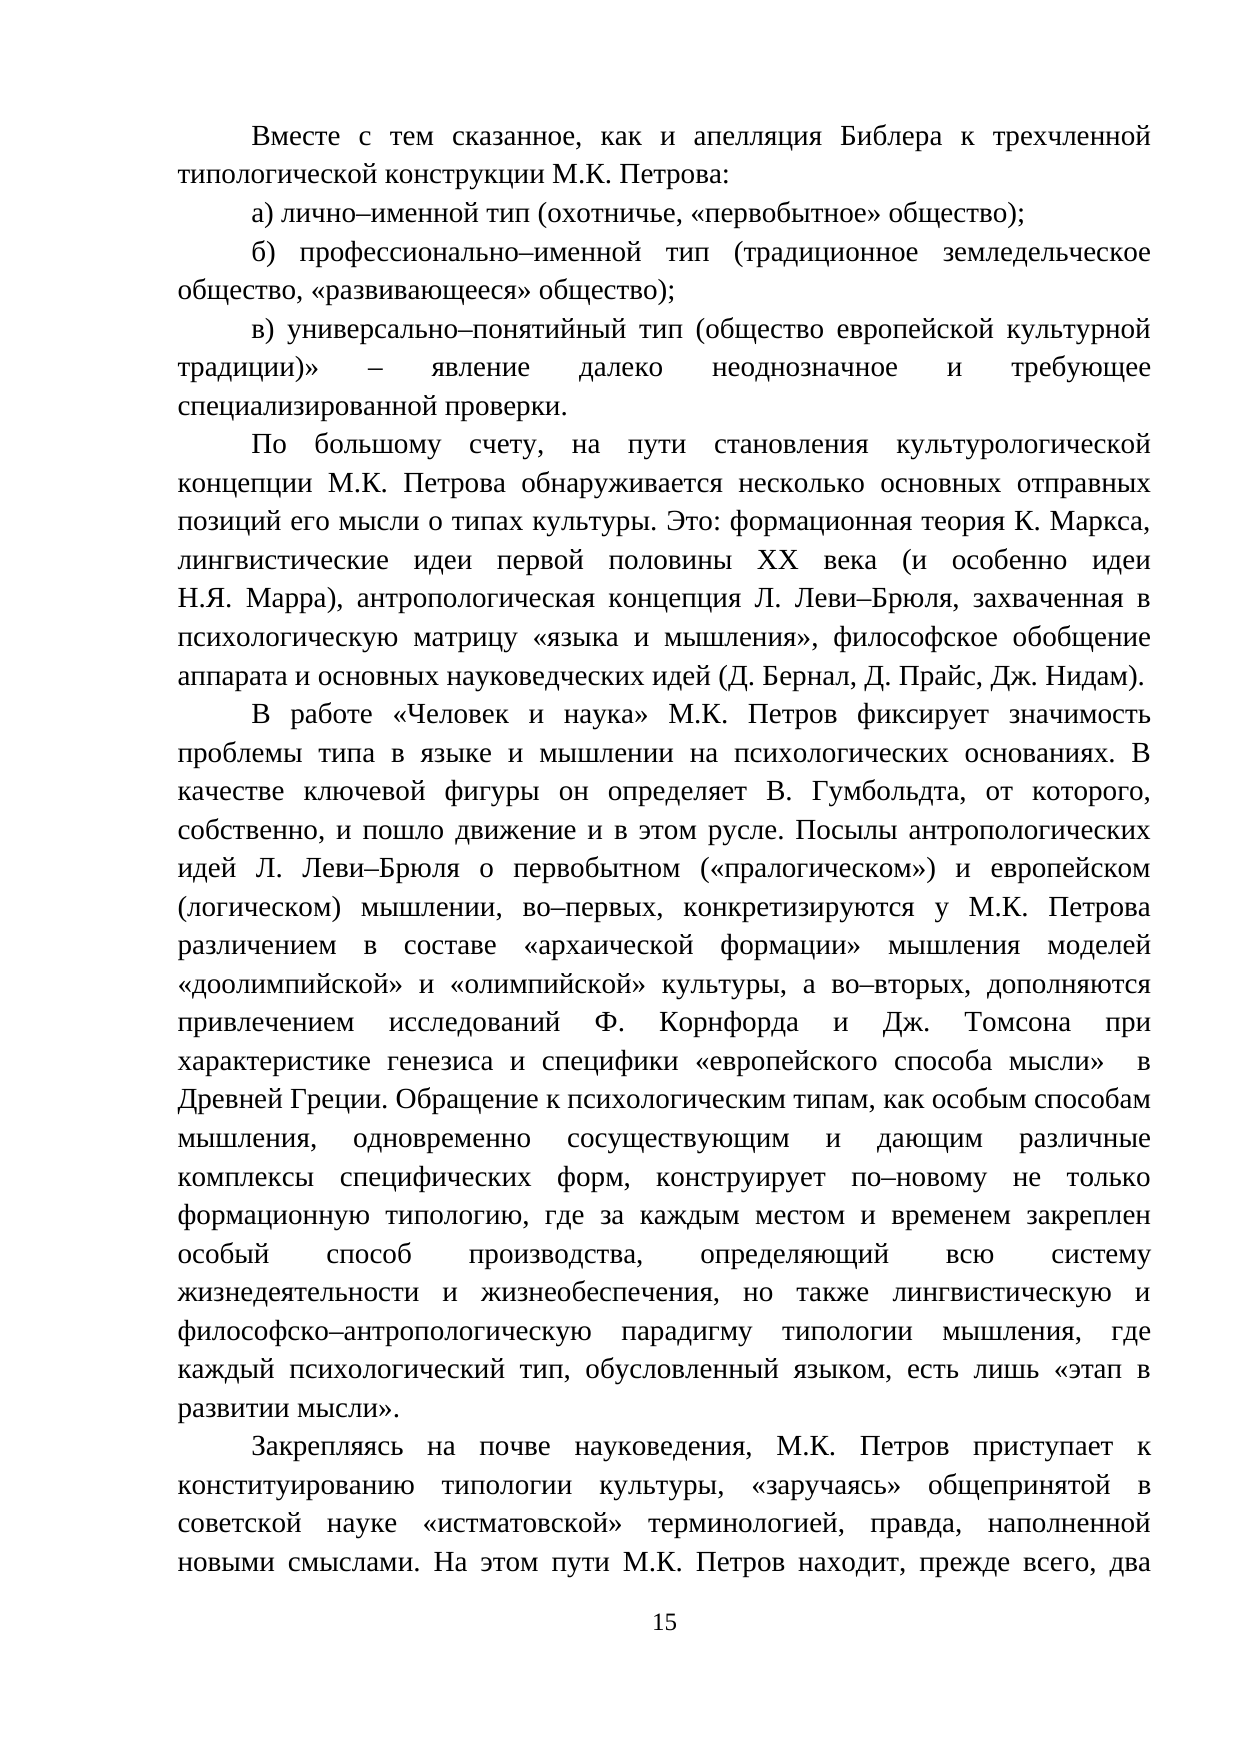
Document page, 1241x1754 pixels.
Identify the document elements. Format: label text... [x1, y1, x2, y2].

text б) профессионально–именной тип (традиционное земледельческое общество, «развивающееся» общество); [177, 234, 1152, 306]
text По большому счету, на пути становления культурологической концепции М.К. Петрова обнаруживается несколько основных отправных позиций его мысли о типах культуры. Это: формационная теория К. Маркса, лингвистические идеи первой половины ХХ века (и особенно идеи Н.Я. Марра), антропологическая концепция Л. Леви–Брюля, захваченная в психологическую матрицу «языка и мышления», философское обобщение аппарата и основных науковедческих идей (Д. Бернал, Д. Прайс, Дж. Нидам). [177, 426, 1152, 691]
text Закрепляясь на почве науковедения, М.К. Петров приступает к конституированию типологии культуры, «заручаясь» общепринятой в советской науке «истматовской» терминологией, правда, наполненной новыми смыслами. На этом пути М.К. Петров находит, прежде всего, два [177, 1428, 1152, 1578]
text в) универсально–понятийный тип (общество европейской культурной традиции)» – явление далеко неоднозначное и требующее специализированной проверки. [177, 311, 1152, 421]
text а) лично–именной тип (охотничье, «первобытное» общество); [177, 195, 1152, 229]
text Вместе с тем сказанное, как и апелляция Библера к трехчленной типологической конструкции М.К. Петрова: [177, 118, 1152, 190]
text В работе «Человек и наука» М.К. Петров фиксирует значимость проблемы типа в языке и мышлении на психологических основаниях. В качестве ключевой фигуры он определяет В. Гумбольдта, от которого, собственно, и пошло движение и в этом русле. Посылы антропологических идей Л. Леви–Брюля о первобытном («пралогическом») и европейском (логическом) мышлении, во–первых, конкретизируются у М.К. Петрова различением в составе «архаической формации» мышления моделей «доолимпийской» и «олимпийской» культуры, а во–вторых, дополняются привлечением исследований Ф. Корнфорда и Дж. Томсона при характеристике генезиса и специфики «европейского способа мысли» в Древней Греции. Обращение к психологическим типам, как особым способам мышления, одновременно сосуществующим и дающим различные комплексы специфических форм, конструирует по–новому не только формационную типологию, где за каждым местом и временем закреплен особый способ производства, определяющий всю систему жизнедеятельности и жизнеобеспечения, но также лингвистическую и философско–антропологическую парадигму типологии мышления, где каждый психологический тип, обусловленный языком, есть лишь «этап в развитии мысли». [177, 696, 1152, 1423]
